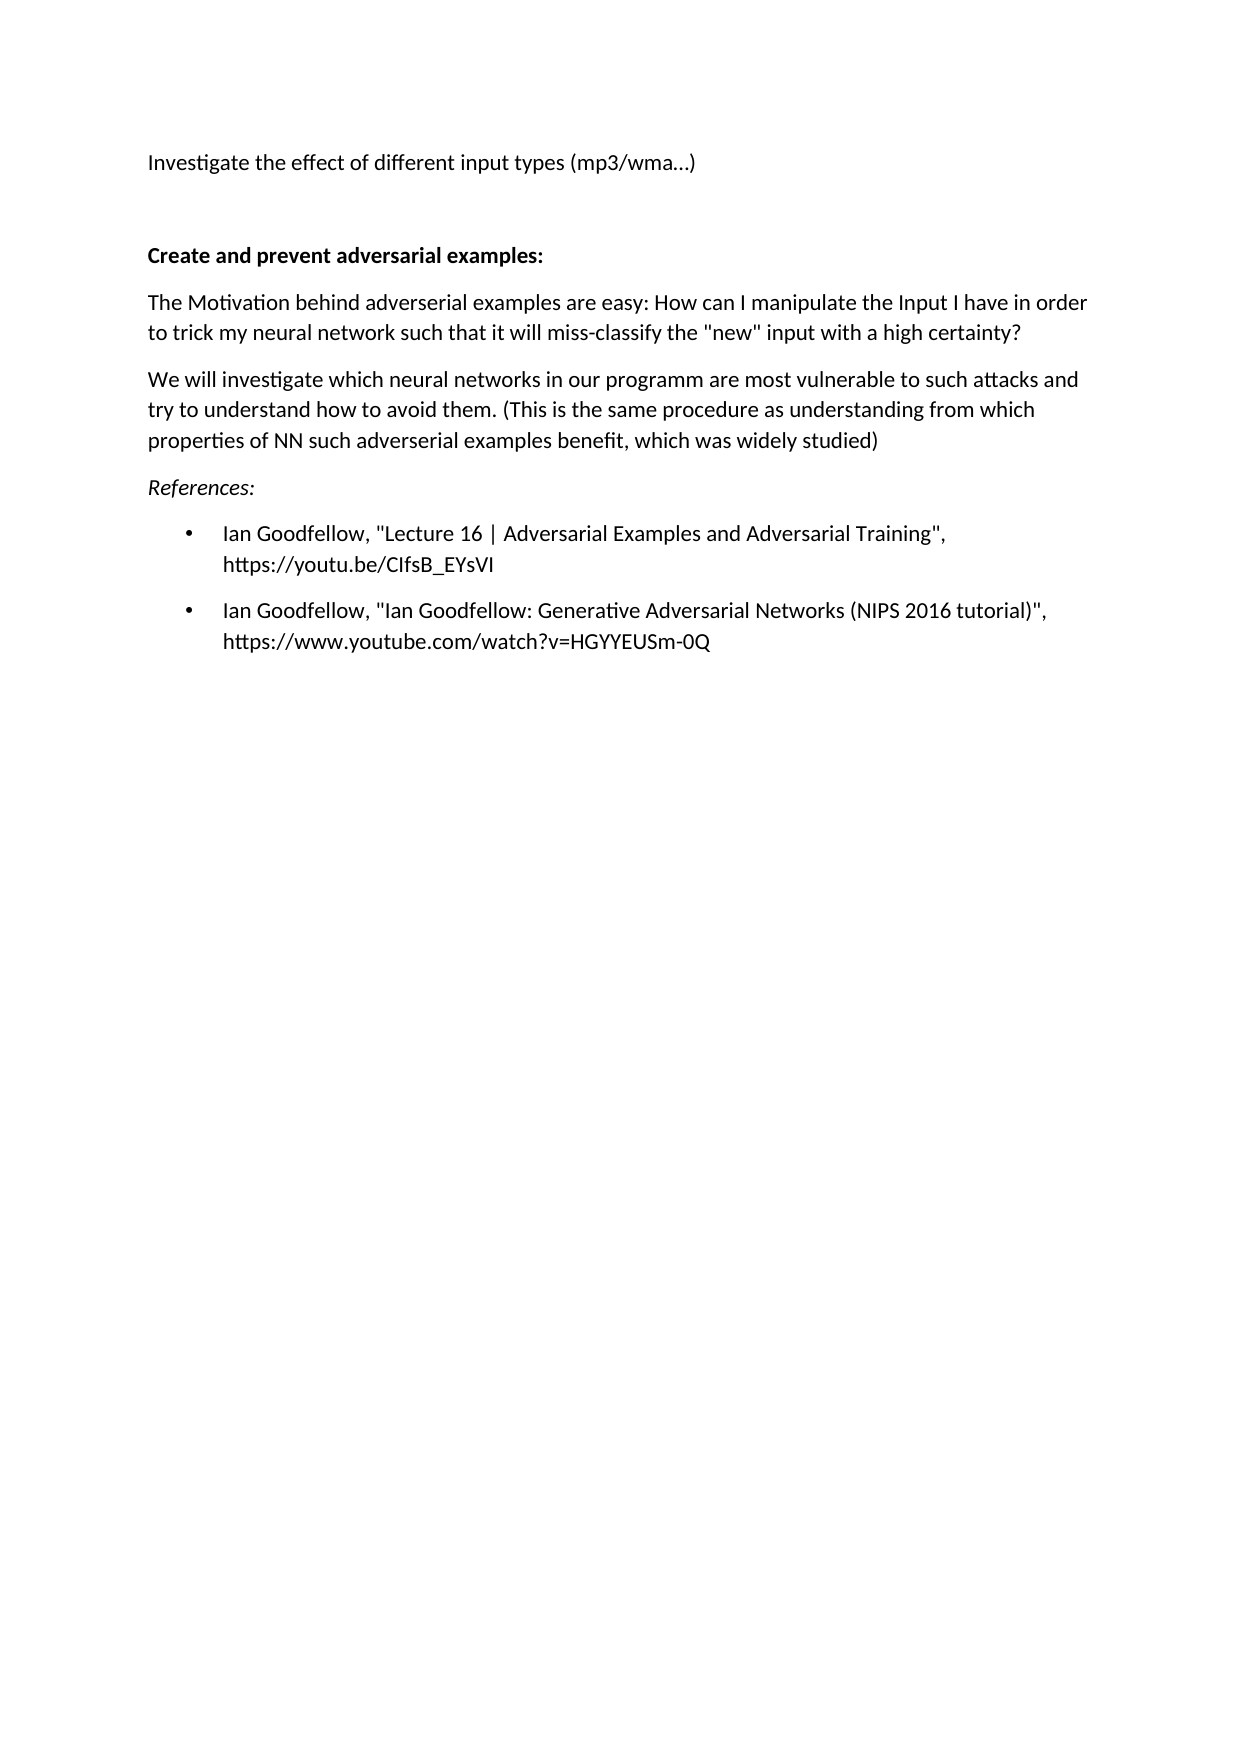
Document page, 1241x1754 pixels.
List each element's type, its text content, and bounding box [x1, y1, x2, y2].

list The Motivation behind adverserial examples are easy: How can I manipulate the Input I have in order to trick my neural network such that it will miss-classify the "new" input with a high certainty? [148, 288, 1093, 346]
list Investigate the effect of different input types (mp3/wma…) [148, 148, 1093, 176]
list Ian Goodfellow, "Lecture 16 | Adversarial Examples and Adversarial Training", https://youtu.be/CIfsB_EYsVI [185, 519, 1093, 578]
list Ian Goodfellow, "Ian Goodfellow: Generative Adversarial Networks (NIPS 2016 tutorial)", https://www.youtube.com/watch?v=HGYYEUSm-0Q [185, 597, 1093, 655]
list References: [148, 473, 1093, 501]
list Create and prevent adversarial examples: [148, 241, 1093, 269]
list We will investigate which neural networks in our programm are most vulnerable to such attacks and try to understand how to avoid them. (This is the same procedure as understanding from which properties of NN such adverserial examples benefit, which was widely studied) [148, 365, 1093, 454]
